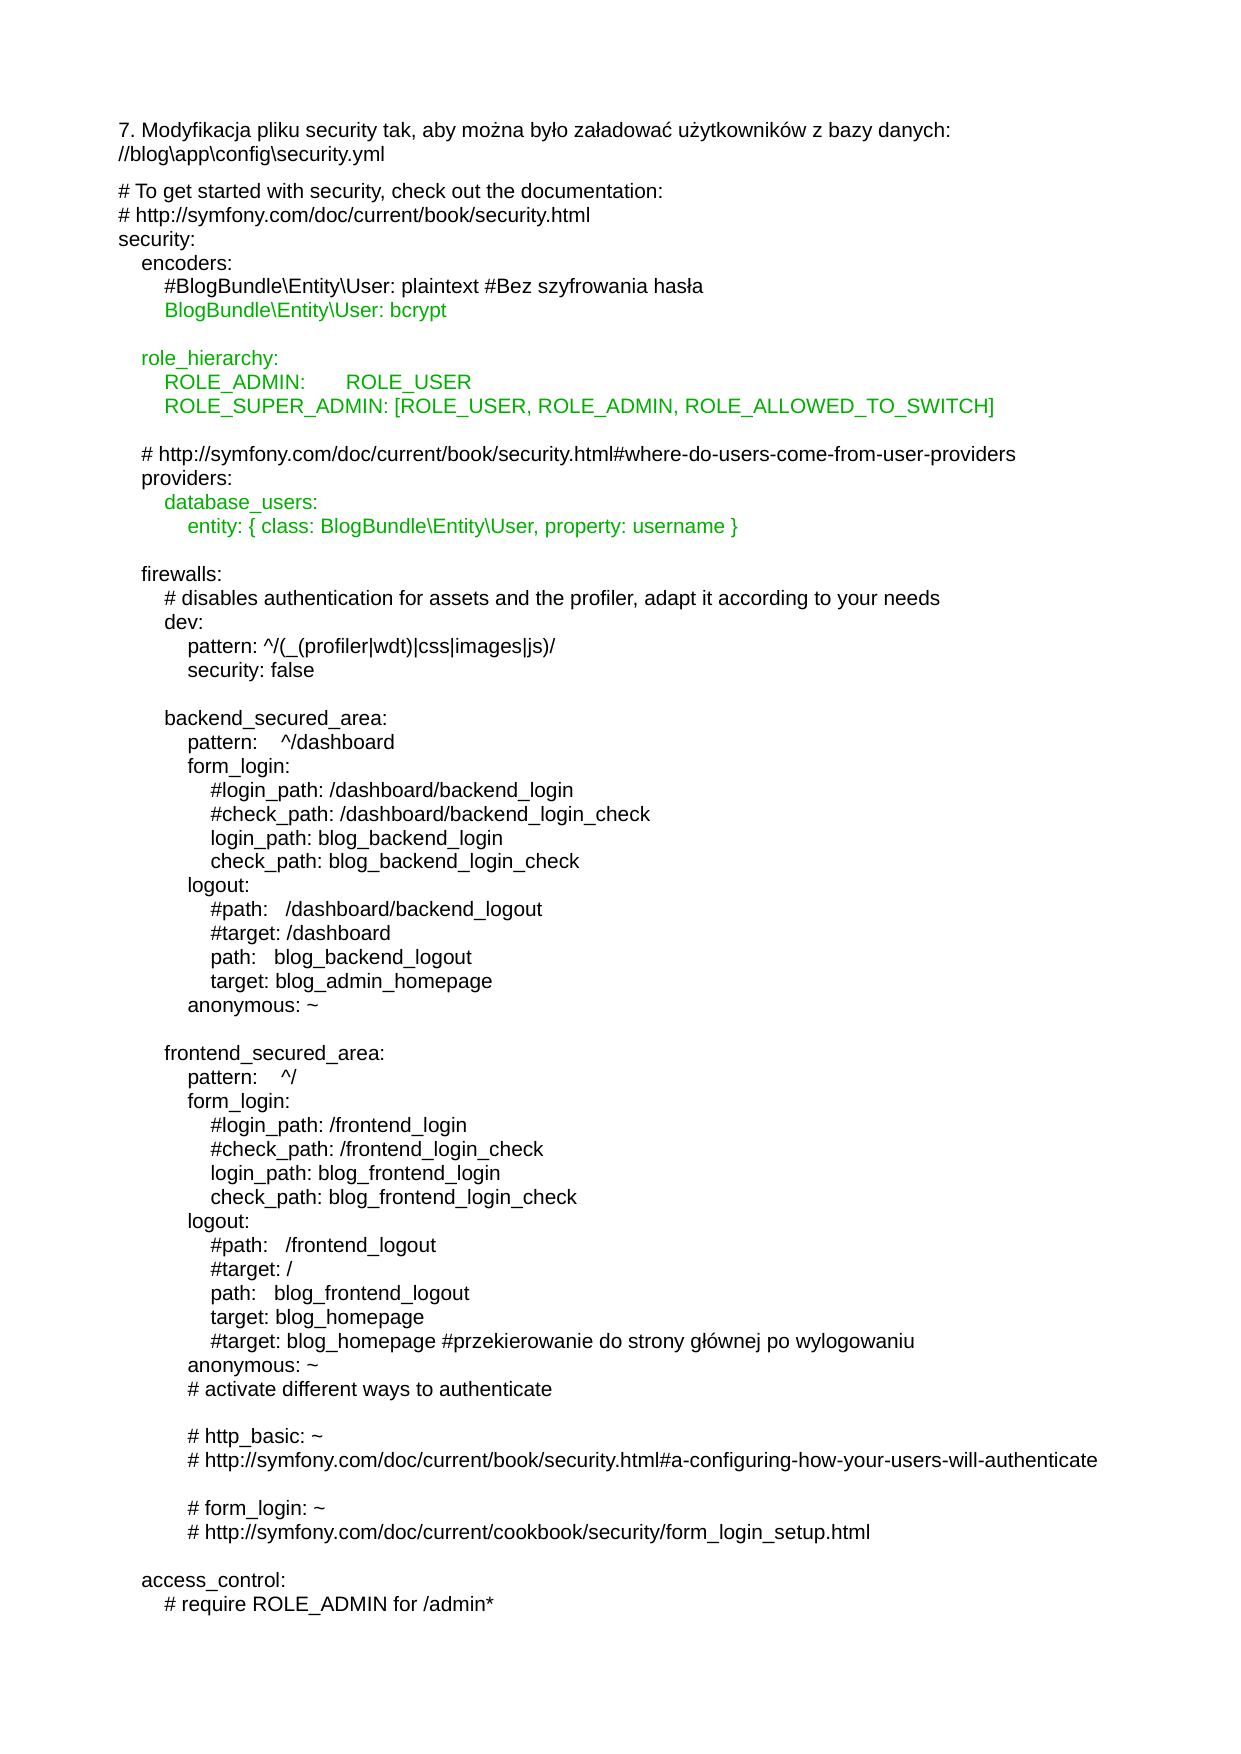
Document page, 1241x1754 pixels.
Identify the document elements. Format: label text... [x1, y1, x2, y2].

text form_login: [118, 1089, 1122, 1113]
text 7. Modyfikacja pliku security tak, aby można było załadować użytkowników z bazy danych: [118, 118, 1122, 142]
text entity: { class: BlogBundle\Entity\User, property: username } [118, 514, 1122, 538]
text # require ROLE_ADMIN for /admin* [118, 1592, 1122, 1616]
text #target: /dashboard [118, 921, 1122, 945]
text path: blog_backend_logout [118, 945, 1122, 969]
text # http://symfony.com/doc/current/book/security.html#where-do-users-come-from-user-providers [118, 442, 1122, 466]
text # form_login: ~ [118, 1496, 1122, 1520]
text encoders: [118, 250, 1122, 274]
text # disables authentication for assets and the profiler, adapt it according to your needs [118, 586, 1122, 610]
text anonymous: ~ [118, 993, 1122, 1017]
text anonymous: ~ [118, 1352, 1122, 1376]
text role_hierarchy: [118, 346, 1122, 370]
text #check_path: /dashboard/backend_login_check [118, 801, 1122, 825]
text security: false [118, 658, 1122, 682]
text pattern: ^/dashboard [118, 729, 1122, 753]
text # http://symfony.com/doc/current/cookbook/security/form_login_setup.html [118, 1520, 1122, 1544]
text target: blog_admin_homepage [118, 969, 1122, 993]
text pattern: ^/(_(profiler|wdt)|css|images|js)/ [118, 634, 1122, 658]
text security: [118, 226, 1122, 250]
text frontend_secured_area: [118, 1041, 1122, 1065]
text #target: / [118, 1257, 1122, 1281]
text ROLE_SUPER_ADMIN: [ROLE_USER, ROLE_ADMIN, ROLE_ALLOWED_TO_SWITCH] [118, 394, 1122, 418]
text login_path: blog_backend_login [118, 825, 1122, 849]
text #path: /frontend_logout [118, 1233, 1122, 1257]
text check_path: blog_backend_login_check [118, 849, 1122, 873]
text //blog\app\config\security.yml [118, 142, 1122, 166]
text #target: blog_homepage #przekierowanie do strony głównej po wylogowaniu [118, 1328, 1122, 1352]
text target: blog_homepage [118, 1304, 1122, 1328]
text #login_path: /dashboard/backend_login [118, 777, 1122, 801]
text access_control: [118, 1568, 1122, 1592]
text # http://symfony.com/doc/current/book/security.html#a-configuring-how-your-users-will-authenticate [118, 1448, 1122, 1472]
text #BlogBundle\Entity\User: plaintext #Bez szyfrowania hasła [118, 274, 1122, 298]
text form_login: [118, 753, 1122, 777]
text dev: [118, 610, 1122, 634]
text ROLE_ADMIN: ROLE_USER [118, 370, 1122, 394]
text check_path: blog_frontend_login_check [118, 1185, 1122, 1209]
text logout: [118, 1209, 1122, 1233]
text login_path: blog_frontend_login [118, 1161, 1122, 1185]
text pattern: ^/ [118, 1065, 1122, 1089]
text providers: [118, 466, 1122, 490]
text # http_basic: ~ [118, 1424, 1122, 1448]
text path: blog_frontend_logout [118, 1281, 1122, 1304]
text database_users: [118, 490, 1122, 514]
text #check_path: /frontend_login_check [118, 1137, 1122, 1161]
text #login_path: /frontend_login [118, 1113, 1122, 1137]
text logout: [118, 873, 1122, 897]
text backend_secured_area: [118, 706, 1122, 729]
text # To get started with security, check out the documentation: [118, 178, 1122, 202]
text # http://symfony.com/doc/current/book/security.html [118, 202, 1122, 226]
text firewalls: [118, 562, 1122, 586]
text # activate different ways to authenticate [118, 1376, 1122, 1400]
text #path: /dashboard/backend_logout [118, 897, 1122, 921]
text BlogBundle\Entity\User: bcrypt [118, 298, 1122, 322]
